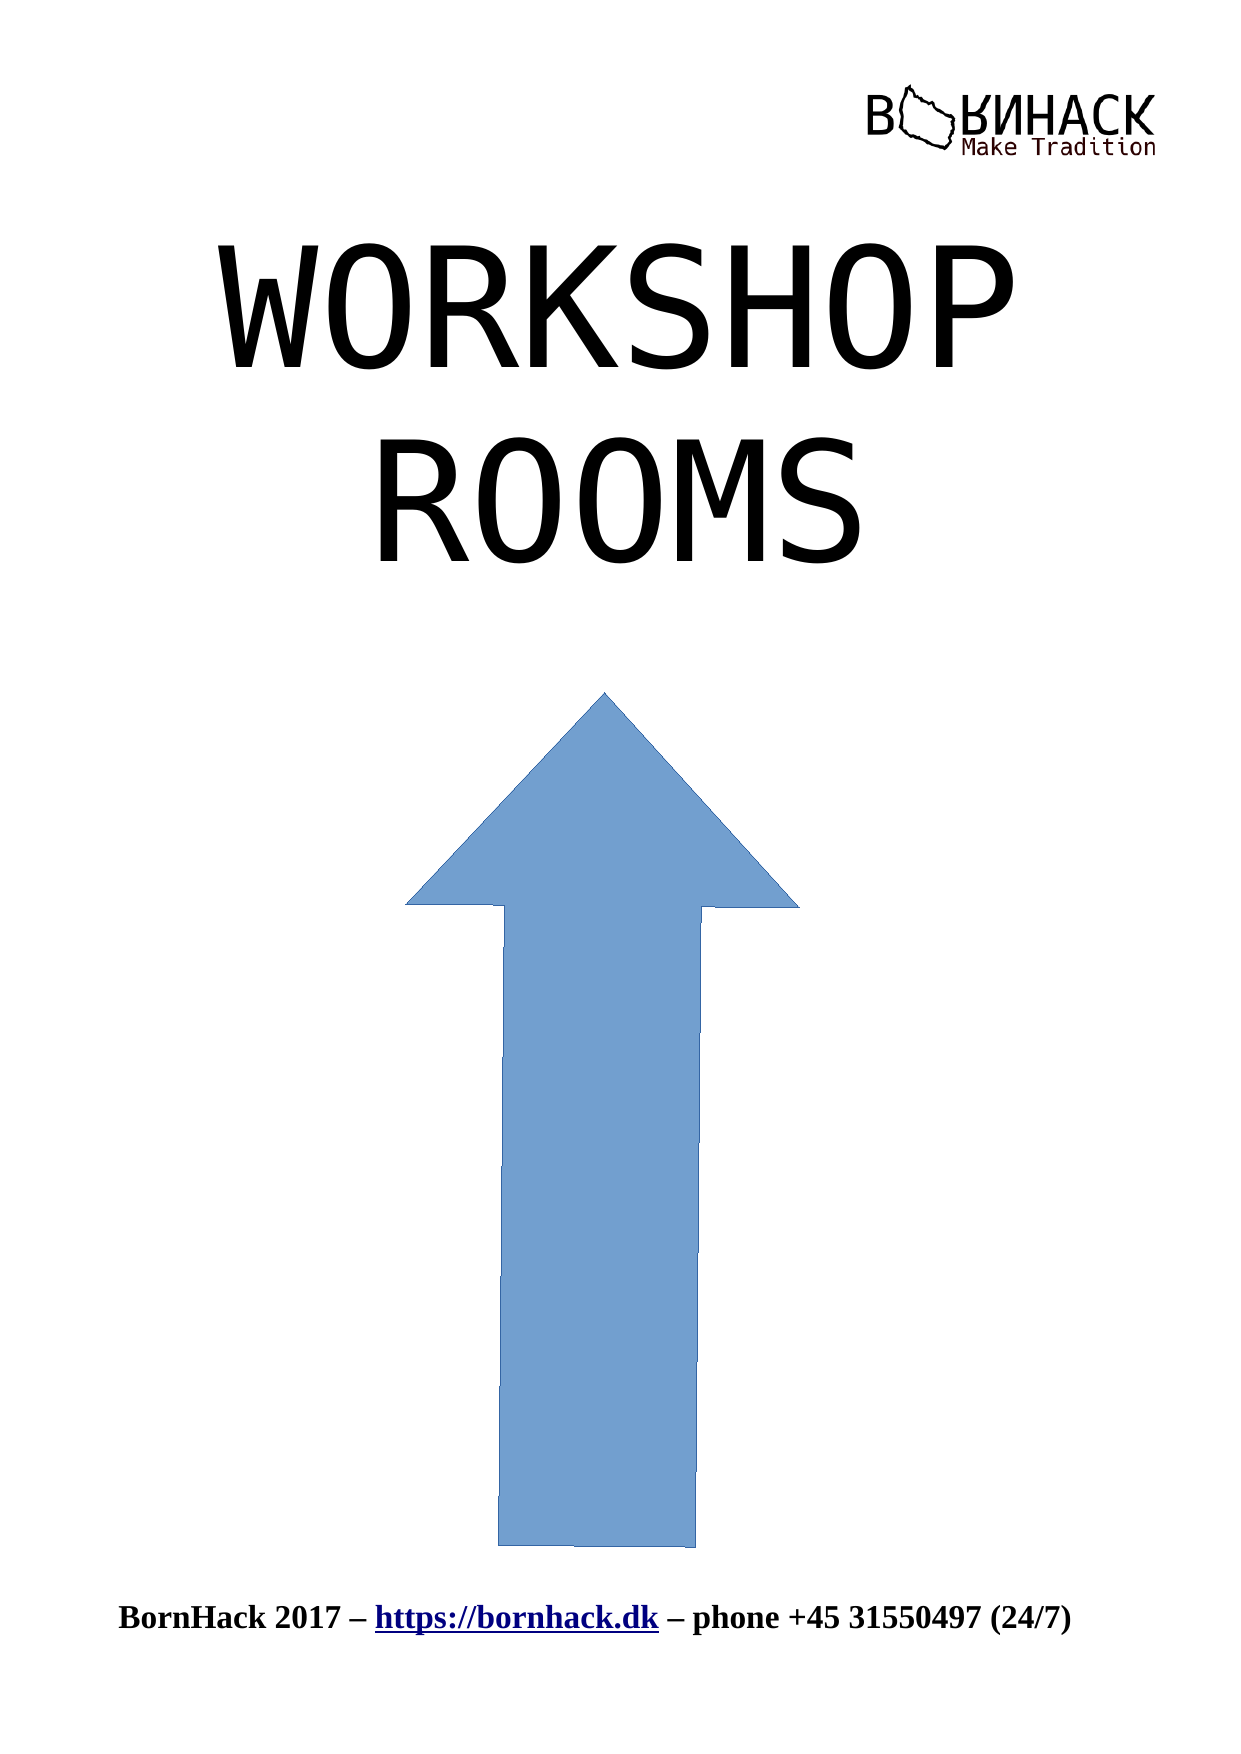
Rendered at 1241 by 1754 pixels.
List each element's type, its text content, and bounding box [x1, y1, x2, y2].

text ROOMS [118, 407, 1122, 601]
picture [852, 82, 1169, 166]
text WORKSHOP [118, 213, 1122, 407]
